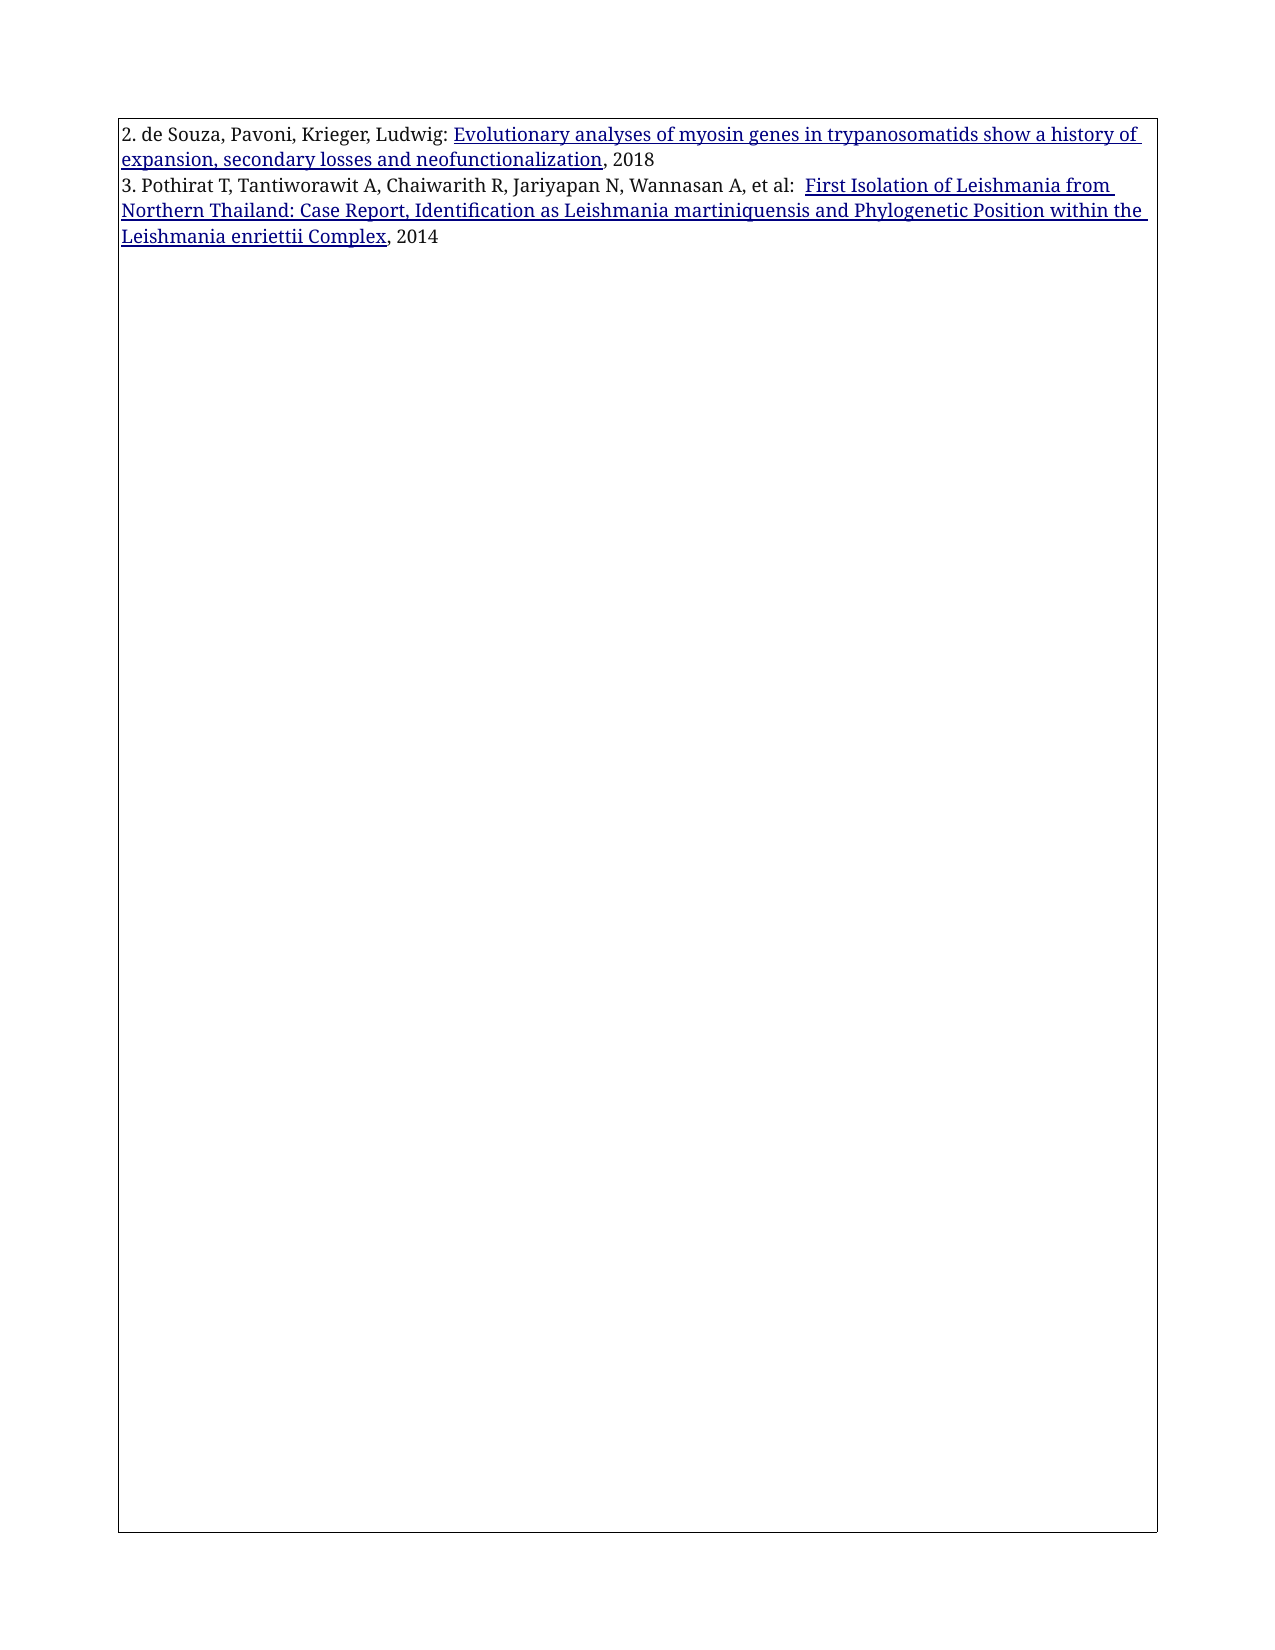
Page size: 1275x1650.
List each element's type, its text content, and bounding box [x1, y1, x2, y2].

text 2. de Souza, Pavoni, Krieger, Ludwig: Evolutionary analyses of myosin genes in trypanosomatids show a history of expansion, secondary losses and neofunctionalization, 2018 [121, 121, 1154, 172]
text 3. Pothirat T, Tantiworawit A, Chaiwarith R, Jariyapan N, Wannasan A, et al: First Isolation of Leishmania from Northern Thailand: Case Report, Identification as Leishmania martiniquensis and Phylogenetic Position within the Leishmania enriettii Complex, 2014 [121, 172, 1154, 249]
